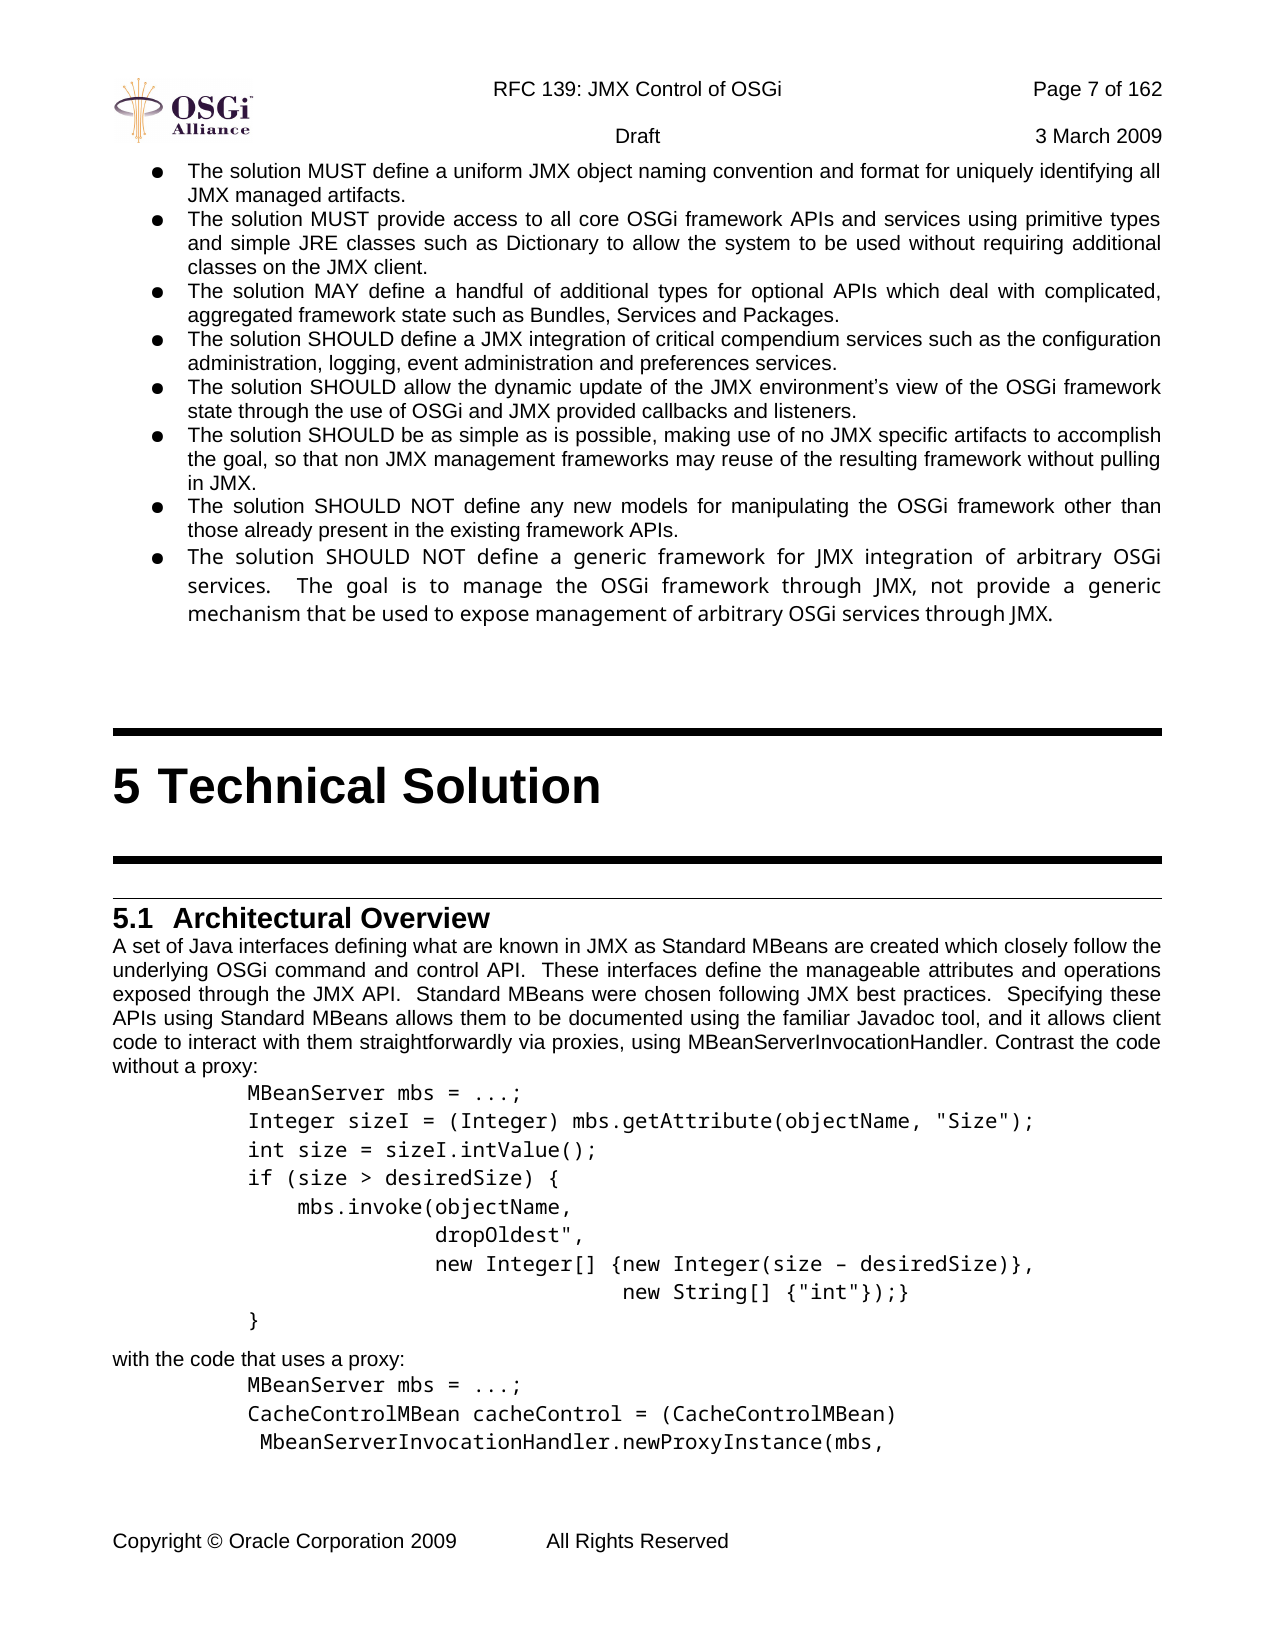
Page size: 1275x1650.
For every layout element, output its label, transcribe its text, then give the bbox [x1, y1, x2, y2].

list The solution SHOULD NOT deﬁne a generic framework for JMX integration of arbitrary OSGi services. The goal is to manage the OSGi framework through JMX, not provide a generic mechanism that be used to expose management of arbitrary OSGi services through JMX. [150, 542, 1162, 628]
list The solution MUST deﬁne a uniform JMX object naming convention and format for uniquely identifying all JMX managed artifacts. [150, 159, 1162, 207]
list The solution SHOULD allow the dynamic update of the JMX environmentʼs view of the OSGi framework state through the use of OSGi and JMX provided callbacks and listeners. [150, 374, 1162, 422]
picture [114, 78, 254, 143]
text MBeanServer mbs = ...; CacheControlMBean cacheControl = (CacheControlMBean) MbeanServerInvocationHandler.newProxyInstance(mbs, [247, 1370, 1162, 1456]
subtitle Architectural Overview [112, 899, 1162, 934]
text MBeanServer mbs = ...; Integer sizeI = (Integer) mbs.getAttribute(objectName, "Size"); int size = sizeI.intValue(); if (size > desiredSize) { mbs.invoke(objectName, dropOldest", new Integer[] {new Integer(size – desiredSize)}, new String[] {"int"}); } } [247, 1078, 1162, 1334]
list The solution MAY deﬁne a handful of additional types for optional APIs which deal with complicated, aggregated framework state such as Bundles, Services and Packages. [150, 279, 1162, 327]
text A set of Java interfaces defining what are known in JMX as Standard MBeans are created which closely follow the underlying OSGi command and control API. These interfaces define the manageable attributes and operations exposed through the JMX API. Standard MBeans were chosen following JMX best practices. Specifying these APIs using Standard MBeans allows them to be documented using the familiar Javadoc tool, and it allows client code to interact with them straightforwardly via proxies, using MBeanServerInvocationHandler. Contrast the code without a proxy: [112, 934, 1162, 1078]
subtitle Technical Solution [112, 729, 1162, 864]
list The solution SHOULD NOT deﬁne any new models for manipulating the OSGi framework other than those already present in the existing framework APIs. [150, 494, 1162, 542]
list The solution MUST provide access to all core OSGi framework APIs and services using primitive types and simple JRE classes such as Dictionary to allow the system to be used without requiring additional classes on the JMX client. [150, 207, 1162, 279]
text with the code that uses a proxy: [112, 1346, 1162, 1370]
list The solution SHOULD deﬁne a JMX integration of critical compendium services such as the conﬁguration administration, logging, event administration and preferences services. [150, 327, 1162, 374]
list The solution SHOULD be as simple as is possible, making use of no JMX speciﬁc artifacts to accomplish the goal, so that non JMX management frameworks may reuse of the resulting framework without pulling in JMX. [150, 422, 1162, 494]
